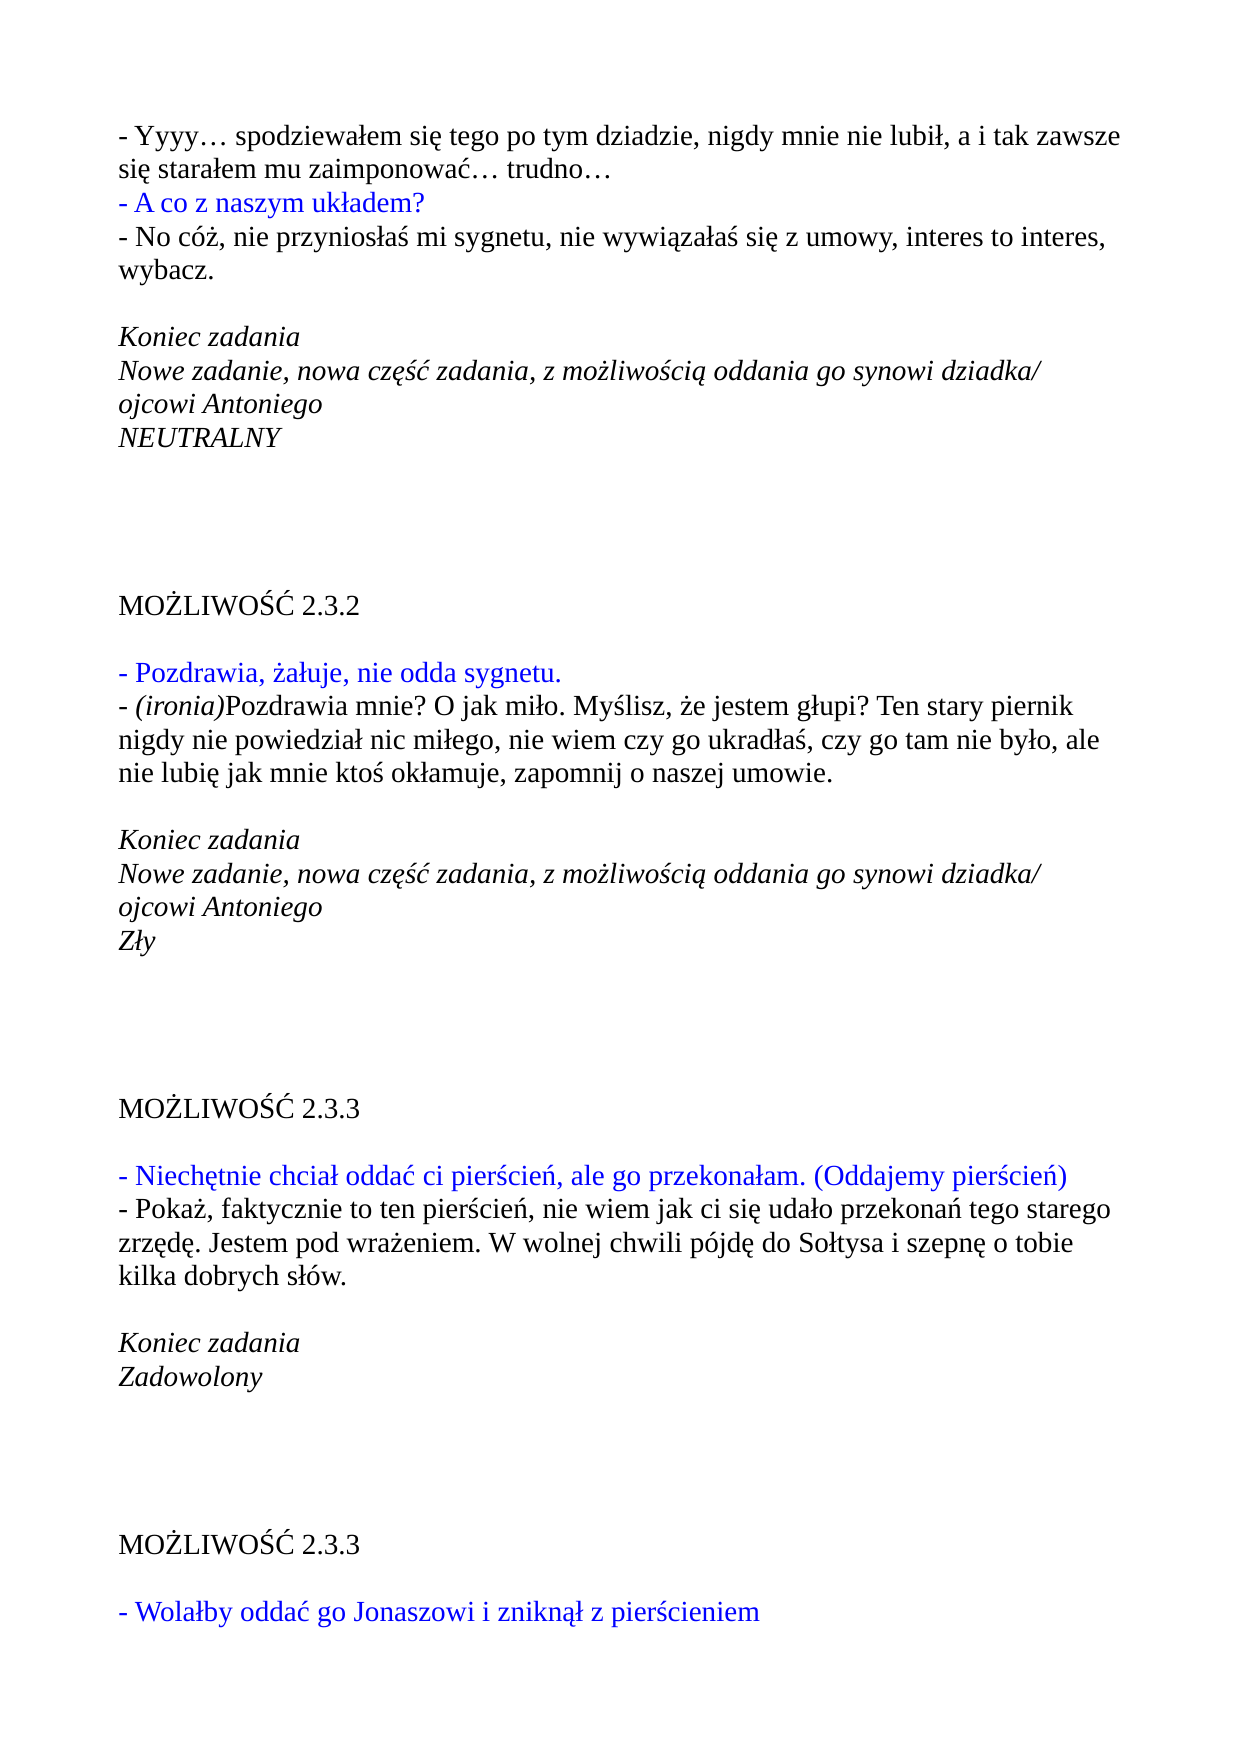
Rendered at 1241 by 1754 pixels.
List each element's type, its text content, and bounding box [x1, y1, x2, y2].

text Koniec zadania [118, 1326, 1122, 1359]
text - Niechętnie chciał oddać ci pierścień, ale go przekonałam. (Oddajemy pierścień) [118, 1158, 1122, 1191]
text - Pokaż, faktycznie to ten pierścień, nie wiem jak ci się udało przekonań tego starego zrzędę. Jestem pod wrażeniem. W wolnej chwili pójdę do Sołtysa i szepnę o tobie kilka dobrych słów. [118, 1191, 1122, 1292]
text Nowe zadanie, nowa część zadania, z możliwością oddania go synowi dziadka/ ojcowi Antoniego [118, 856, 1122, 923]
text - No cóż, nie przyniosłaś mi sygnetu, nie wywiązałaś się z umowy, interes to interes, wybacz. [118, 219, 1122, 286]
text Koniec zadania [118, 822, 1122, 856]
text Zły [118, 923, 1122, 957]
text MOŻLIWOŚĆ 2.3.2 [118, 588, 1122, 621]
text NEUTRALNY [118, 420, 1122, 453]
text Zadowolony [118, 1359, 1122, 1393]
text - Pozdrawia, żałuje, nie odda sygnetu. [118, 655, 1122, 688]
text Koniec zadania [118, 319, 1122, 353]
text - A co z naszym układem? [118, 185, 1122, 219]
text - (ironia)Pozdrawia mnie? O jak miło. Myślisz, że jestem głupi? Ten stary piernik nigdy nie powiedział nic miłego, nie wiem czy go ukradłaś, czy go tam nie było, ale nie lubię jak mnie ktoś okłamuje, zapomnij o naszej umowie. [118, 688, 1122, 789]
text - Yyyy… spodziewałem się tego po tym dziadzie, nigdy mnie nie lubił, a i tak zawsze się starałem mu zaimponować… trudno… [118, 118, 1122, 185]
text MOŻLIWOŚĆ 2.3.3 [118, 1527, 1122, 1560]
text - Wolałby oddać go Jonaszowi i zniknął z pierścieniem [118, 1594, 1122, 1627]
text Nowe zadanie, nowa część zadania, z możliwością oddania go synowi dziadka/ ojcowi Antoniego [118, 353, 1122, 420]
text MOŻLIWOŚĆ 2.3.3 [118, 1091, 1122, 1124]
